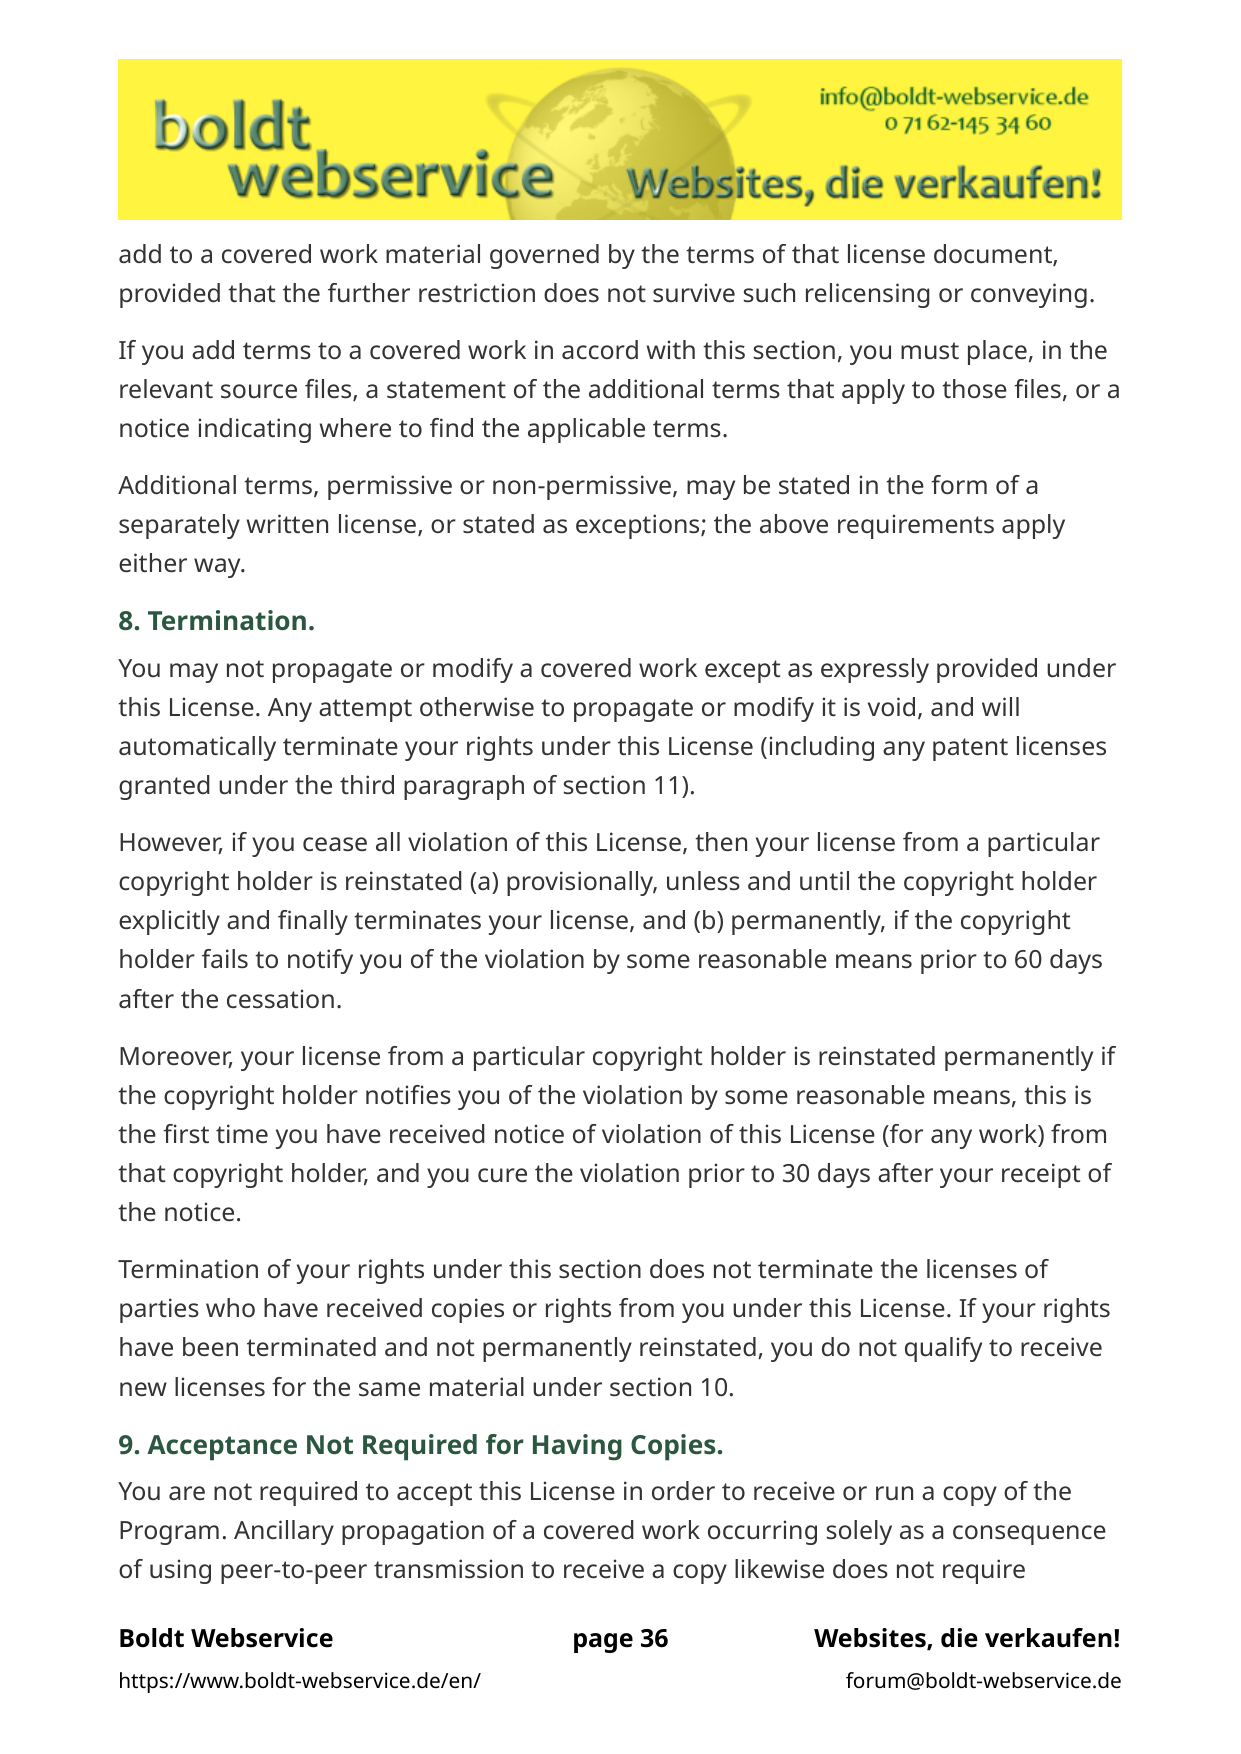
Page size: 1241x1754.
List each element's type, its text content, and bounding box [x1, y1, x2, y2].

text However, if you cease all violation of this License, then your license from a particular copyright holder is reinstated (a) provisionally, unless and until the copyright holder explicitly and finally terminates your license, and (b) permanently, if the copyright holder fails to notify you of the violation by some reasonable means prior to 60 days after the cessation. [118, 824, 1122, 1015]
text Moreover, your license from a particular copyright holder is reinstated permanently if the copyright holder notifies you of the violation by some reasonable means, this is the first time you have received notice of violation of this License (for any work) from that copyright holder, and you cure the violation prior to 30 days after your receipt of the notice. [118, 1038, 1122, 1229]
text Additional terms, permissive or non-permissive, may be stated in the form of a separately written license, or stated as exceptions; the above requirements apply either way. [118, 467, 1122, 580]
picture [118, 59, 1123, 220]
text If you add terms to a covered work in accord with this section, you must place, in the relevant source files, a statement of the additional terms that apply to those files, or a notice indicating where to find the applicable terms. [118, 332, 1122, 445]
subtitle 9. Acceptance Not Required for Having Copies. [118, 1426, 1122, 1462]
text You may not propagate or modify a covered work except as expressly provided under this License. Any attempt otherwise to propagate or modify it is void, and will automatically terminate your rights under this License (including any patent licenses granted under the third paragraph of section 11). [118, 650, 1122, 802]
text Termination of your rights under this section does not terminate the licenses of parties who have received copies or rights from you under this License. If your rights have been terminated and not permanently reinstated, you do not qualify to receive new licenses for the same material under section 10. [118, 1252, 1122, 1403]
subtitle 8. Termination. [118, 603, 1122, 638]
text add to a covered work material governed by the terms of that license document, provided that the further restriction does not survive such relicensing or conveying. [118, 236, 1122, 309]
text You are not required to accept this License in order to receive or run a copy of the Program. Ancillary propagation of a covered work occurring solely as a consequence of using peer-to-peer transmission to receive a copy likewise does not require [118, 1473, 1122, 1586]
